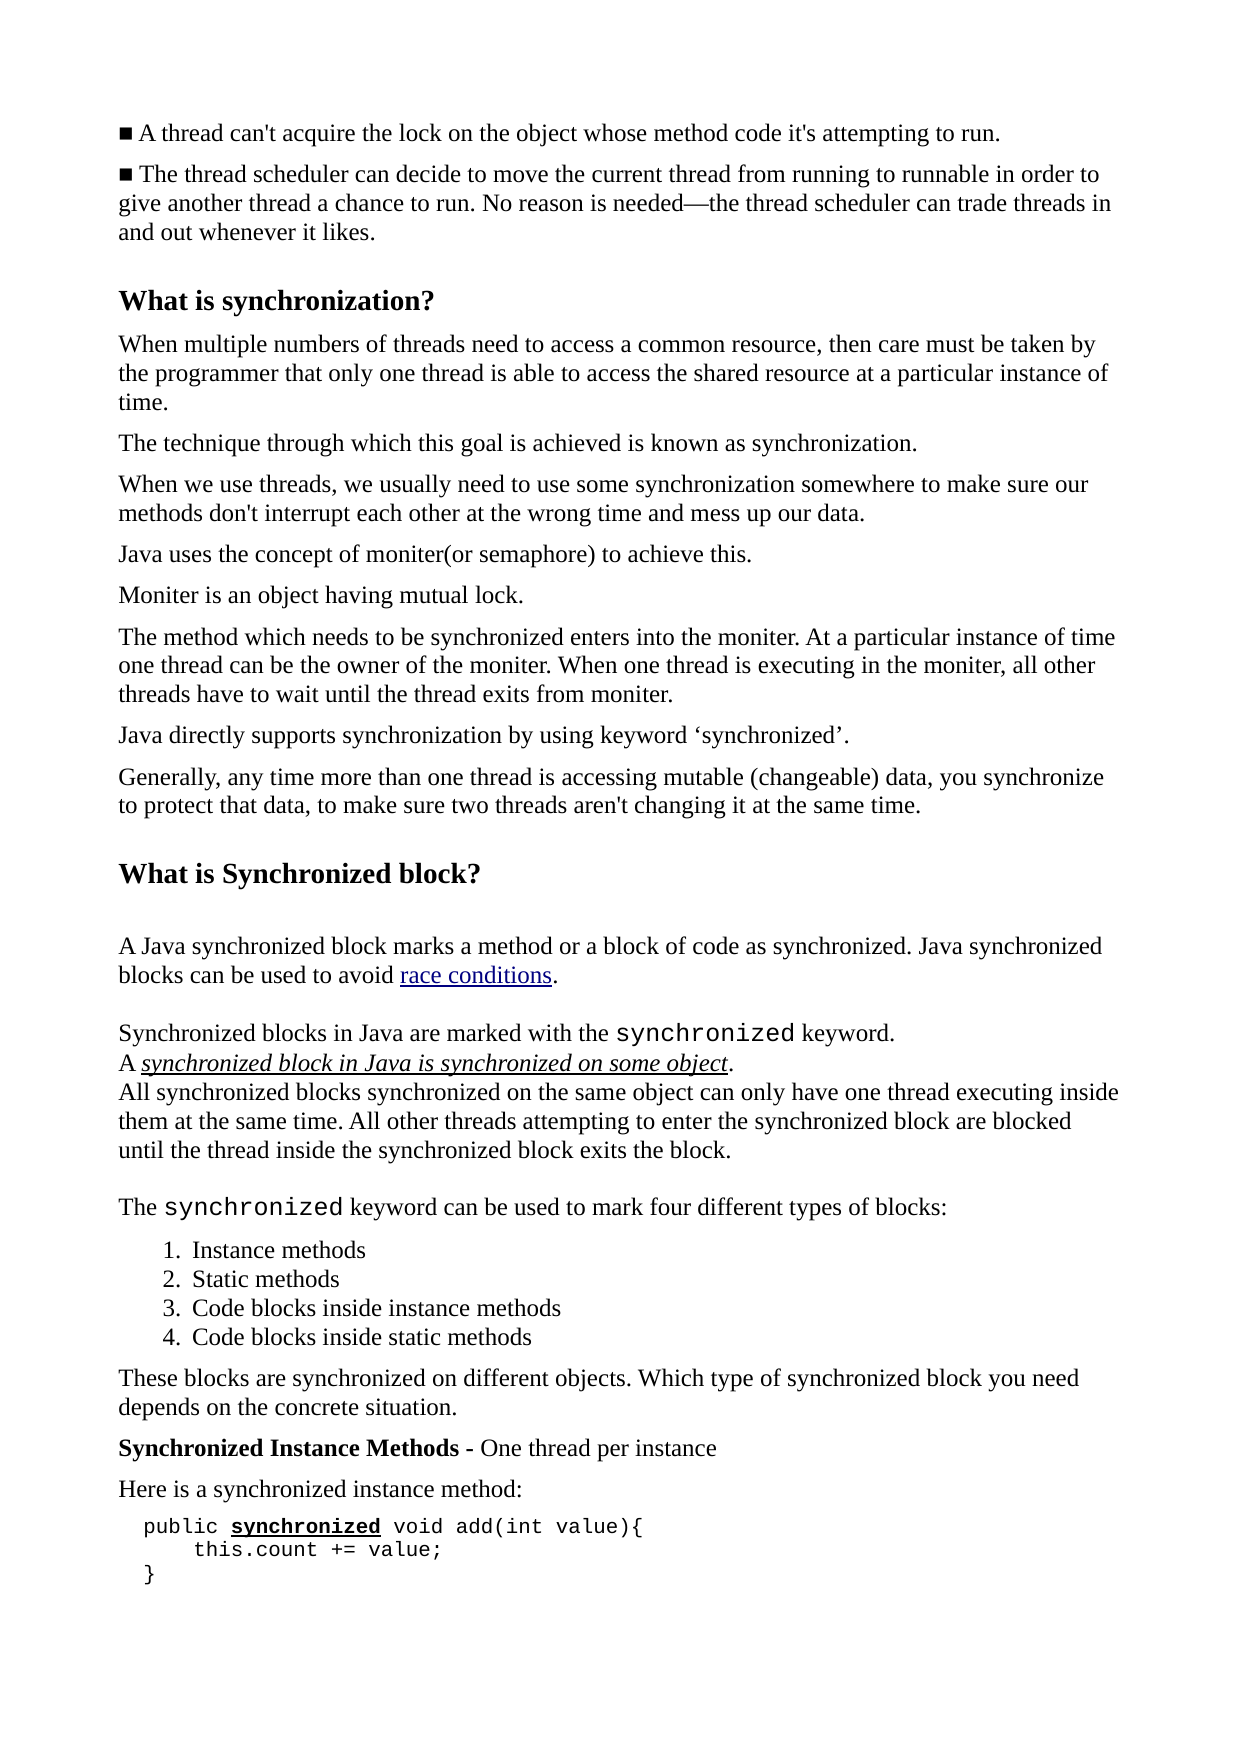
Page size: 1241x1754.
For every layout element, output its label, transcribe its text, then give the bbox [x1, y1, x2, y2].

text ■ A thread can't acquire the lock on the object whose method code it's attempting to run. [118, 118, 1122, 147]
list Code blocks inside instance methods [162, 1293, 1122, 1322]
text this.count += value; [118, 1539, 1122, 1563]
subtitle What is Synchronized block? [118, 857, 1122, 890]
text All synchronized blocks synchronized on the same object can only have one thread executing inside them at the same time. All other threads attempting to enter the synchronized block are blocked until the thread inside the synchronized block exits the block. [118, 1077, 1122, 1163]
text Moniter is an object having mutual lock. [118, 580, 1122, 609]
list Instance methods [162, 1236, 1122, 1264]
text Java uses the concept of moniter(or semaphore) to achieve this. [118, 539, 1122, 568]
text Synchronized Instance Methods - One thread per instance [118, 1433, 1122, 1462]
text When we use threads, we usually need to use some synchronization somewhere to make sure our methods don't interrupt each other at the wrong time and mess up our data. [118, 469, 1122, 527]
text Generally, any time more than one thread is accessing mutable (changeable) data, you synchronize to protect that data, to make sure two threads aren't changing it at the same time. [118, 762, 1122, 819]
text public synchronized void add(int value){ [118, 1516, 1122, 1539]
subtitle What is synchronization? [118, 283, 1122, 317]
text Here is a synchronized instance method: [118, 1474, 1122, 1503]
text The technique through which this goal is achieved is known as synchronization. [118, 428, 1122, 457]
text } [118, 1563, 1122, 1587]
list Static methods [162, 1264, 1122, 1293]
list Code blocks inside static methods [162, 1322, 1122, 1351]
text ■ The thread scheduler can decide to move the current thread from running to runnable in order to give another thread a chance to run. No reason is needed—the thread scheduler can trade threads in and out whenever it likes. [118, 159, 1122, 246]
text The synchronized keyword can be used to mark four different types of blocks: [118, 1192, 1122, 1223]
text When multiple numbers of threads need to access a common resource, then care must be taken by the programmer that only one thread is able to access the shared resource at a particular instance of time. [118, 329, 1122, 415]
text Java directly supports synchronization by using keyword ‘synchronized’. [118, 720, 1122, 749]
text The method which needs to be synchronized enters into the moniter. At a particular instance of time one thread can be the owner of the moniter. When one thread is executing in the moniter, all other threads have to wait until the thread exits from moniter. [118, 622, 1122, 708]
text These blocks are synchronized on different objects. Which type of synchronized block you need depends on the concrete situation. [118, 1363, 1122, 1421]
text Synchronized blocks in Java are marked with the synchronized keyword. A synchronized block in Java is synchronized on some object. [118, 1018, 1122, 1077]
text A Java synchronized block marks a method or a block of code as synchronized. Java synchronized blocks can be used to avoid race conditions. [118, 931, 1122, 989]
